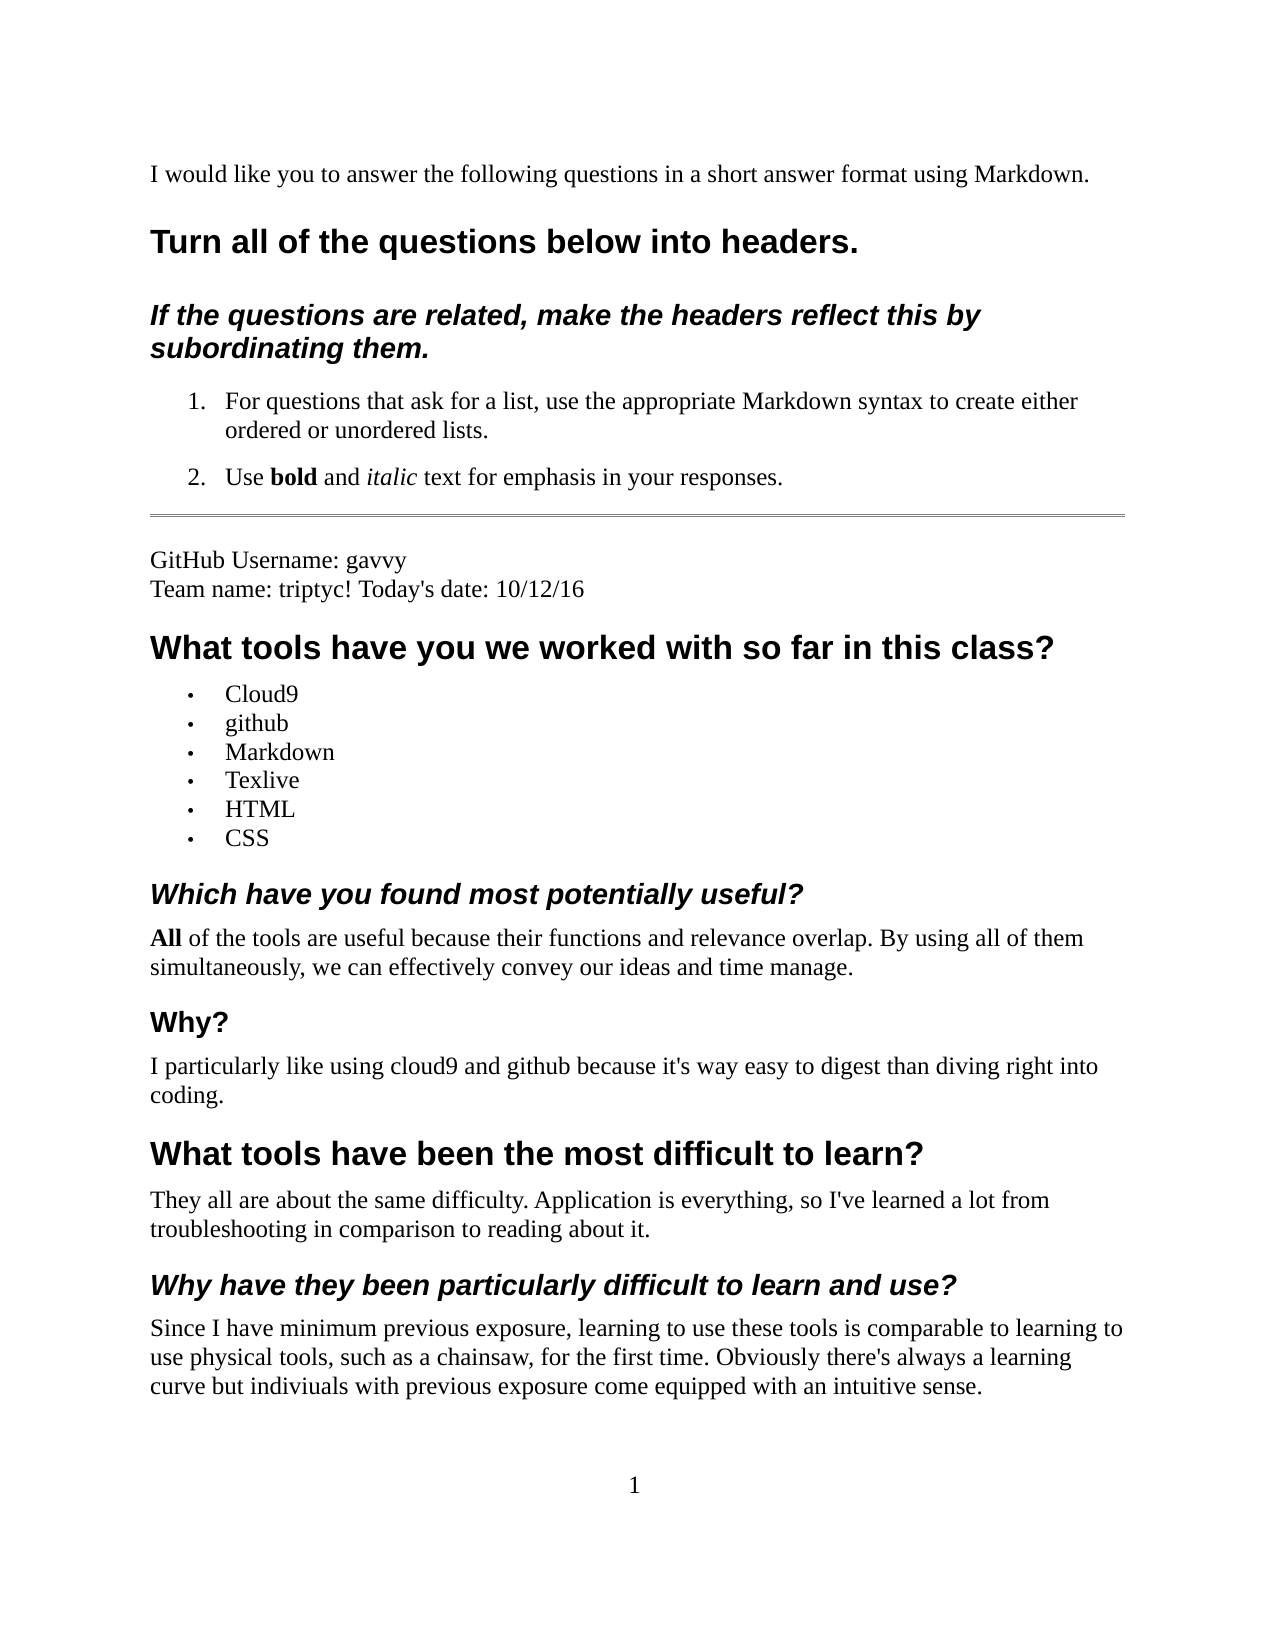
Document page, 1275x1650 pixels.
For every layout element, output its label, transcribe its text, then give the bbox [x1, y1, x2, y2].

list CSS [187, 823, 1125, 852]
list Use bold and italic text for emphasis in your responses. [187, 462, 1125, 491]
list For questions that ask for a list, use the appropriate Markdown syntax to create either ordered or unordered lists. [187, 386, 1125, 444]
text They all are about the same difficulty. Application is everything, so I've learned a lot from troubleshooting in comparison to reading about it. [150, 1185, 1125, 1242]
text I would like you to answer the following questions in a short answer format using Markdown. [150, 159, 1125, 188]
text Since I have minimum previous exposure, learning to use these tools is comparable to learning to use physical tools, such as a chainsaw, for the first time. Obviously there's always a learning curve but indiviuals with previous exposure come equipped with an intuitive sense. [150, 1313, 1125, 1400]
subtitle Why have they been particularly difficult to learn and use? [150, 1267, 1125, 1301]
subtitle If the questions are related, make the headers reflect this by subordinating them. [150, 298, 1125, 365]
text GitHub Username: gavvy Team name: triptyc! Today's date: 10/12/16 [150, 546, 1125, 603]
list Texlive [187, 766, 1125, 794]
subtitle Which have you found most potentially useful? [150, 877, 1125, 910]
list HTML [187, 794, 1125, 823]
text I particularly like using cloud9 and github because it's way easy to digest than diving right into coding. [150, 1051, 1125, 1109]
list github [187, 708, 1125, 737]
subtitle Turn all of the questions below into headers. [150, 222, 1125, 260]
subtitle What tools have been the most difficult to learn? [150, 1134, 1125, 1172]
subtitle Why? [150, 1005, 1125, 1039]
text All of the tools are useful because their functions and relevance overlap. By using all of them simultaneously, we can effectively convey our ideas and time manage. [150, 923, 1125, 980]
list Cloud9 [187, 679, 1125, 708]
subtitle What tools have you we worked with so far in this class? [150, 628, 1125, 667]
list Markdown [187, 737, 1125, 766]
